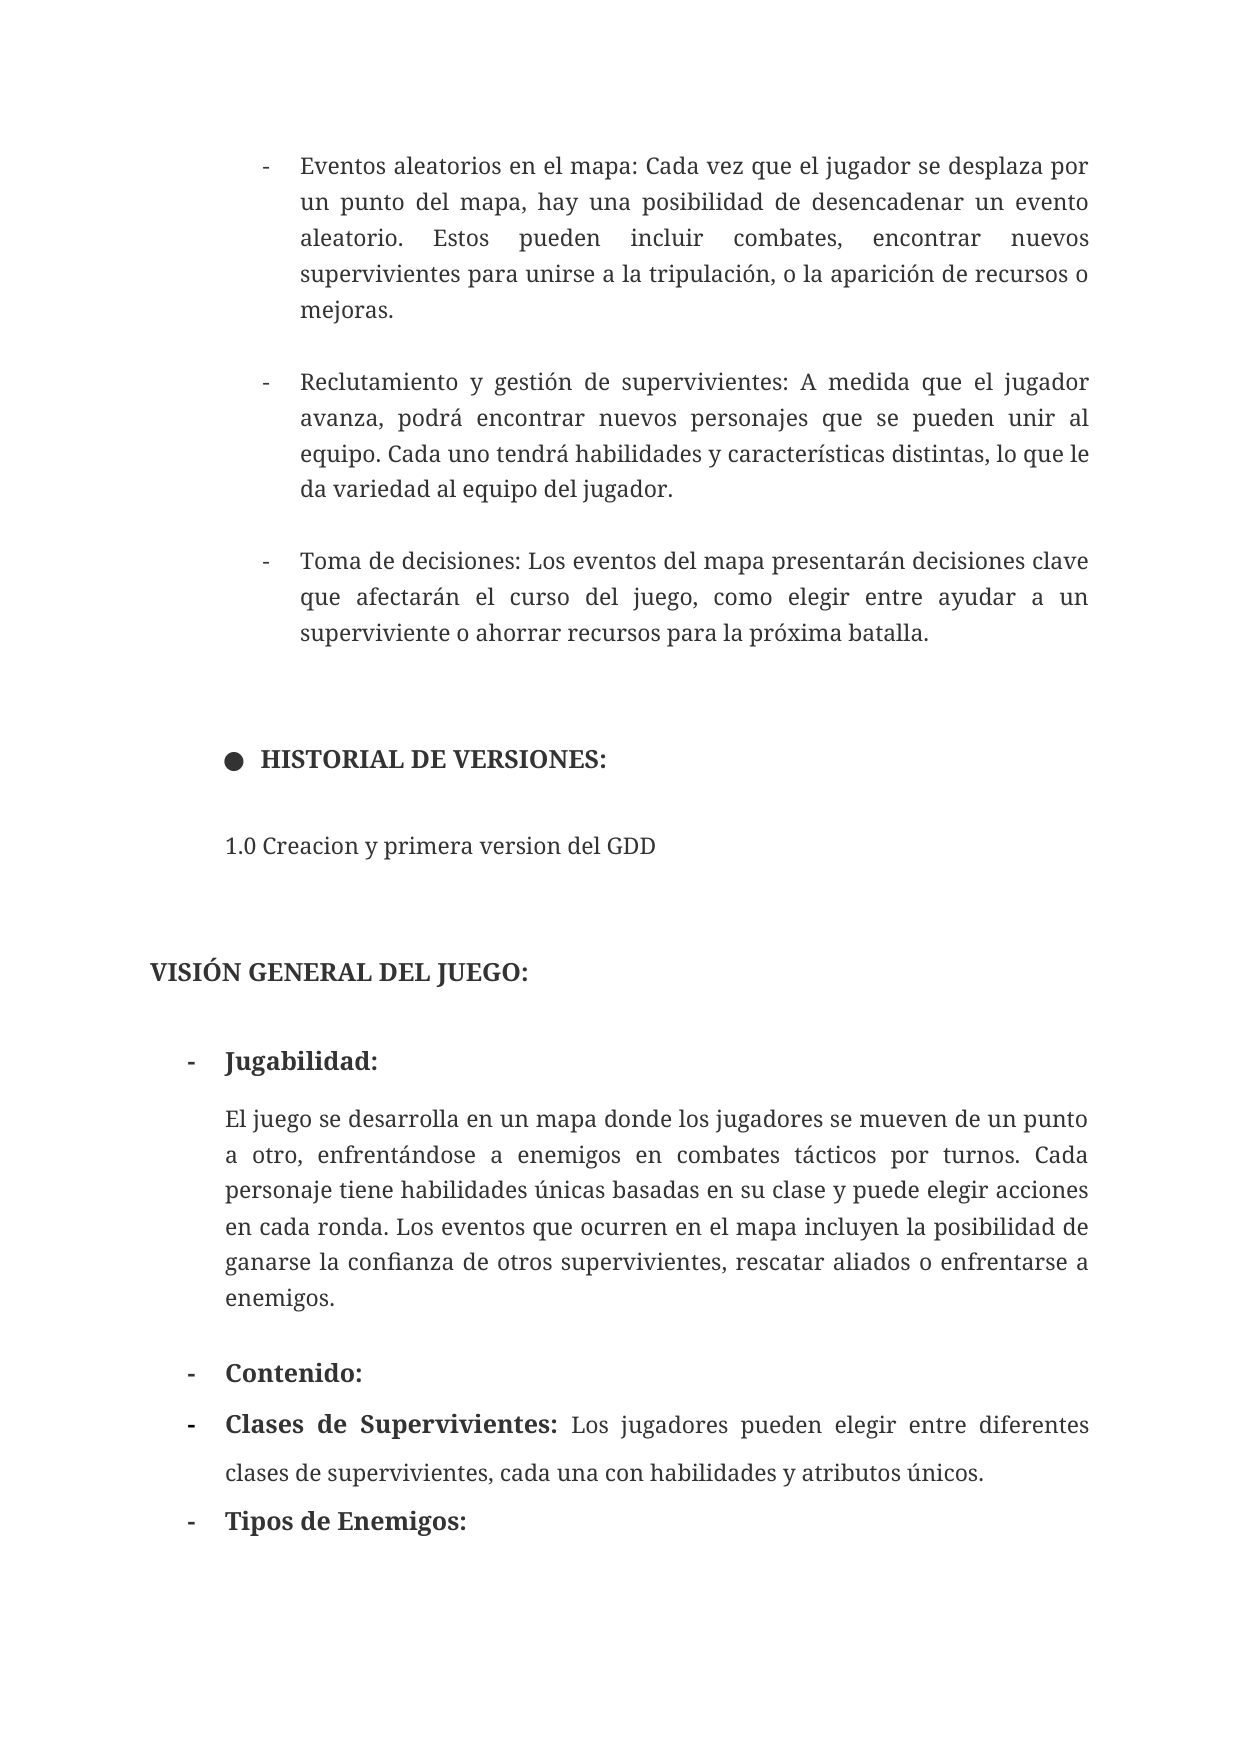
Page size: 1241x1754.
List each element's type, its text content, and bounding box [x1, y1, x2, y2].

list Reclutamiento y gestión de supervivientes: A medida que el jugador avanza, podrá encontrar nuevos personajes que se pueden unir al equipo. Cada uno tendrá habilidades y características distintas, lo que le da variedad al equipo del jugador. [262, 366, 1090, 505]
subtitle Clases de Supervivientes: Los jugadores pueden elegir entre diferentes clases de supervivientes, cada una con habilidades y atributos únicos. [187, 1407, 1090, 1488]
text 1.0 Creacion y primera version del GDD [225, 830, 1090, 861]
subtitle Contenido: [187, 1356, 1090, 1390]
list Eventos aleatorios en el mapa: Cada vez que el jugador se desplaza por un punto del mapa, hay una posibilidad de desencadenar un evento aleatorio. Estos pueden incluir combates, encontrar nuevos supervivientes para unirse a la tripulación, o la aparición de recursos o mejoras. [262, 150, 1090, 325]
text El juego se desarrolla en un mapa donde los jugadores se mueven de un punto a otro, enfrentándose a enemigos en combates tácticos por turnos. Cada personaje tiene habilidades únicas basadas en su clase y puede elegir acciones en cada ronda. Los eventos que ocurren en el mapa incluyen la posibilidad de ganarse la confianza de otros supervivientes, rescatar aliados o enfrentarse a enemigos. [225, 1103, 1090, 1313]
list HISTORIAL DE VERSIONES: [260, 742, 1090, 776]
subtitle Jugabilidad: [187, 1043, 1090, 1077]
text VISIÓN GENERAL DEL JUEGO: [150, 955, 1090, 989]
subtitle Tipos de Enemigos: [187, 1503, 1090, 1537]
list Toma de decisiones: Los eventos del mapa presentarán decisiones clave que afectarán el curso del juego, como elegir entre ayudar a un superviviente o ahorrar recursos para la próxima batalla. [262, 545, 1090, 648]
